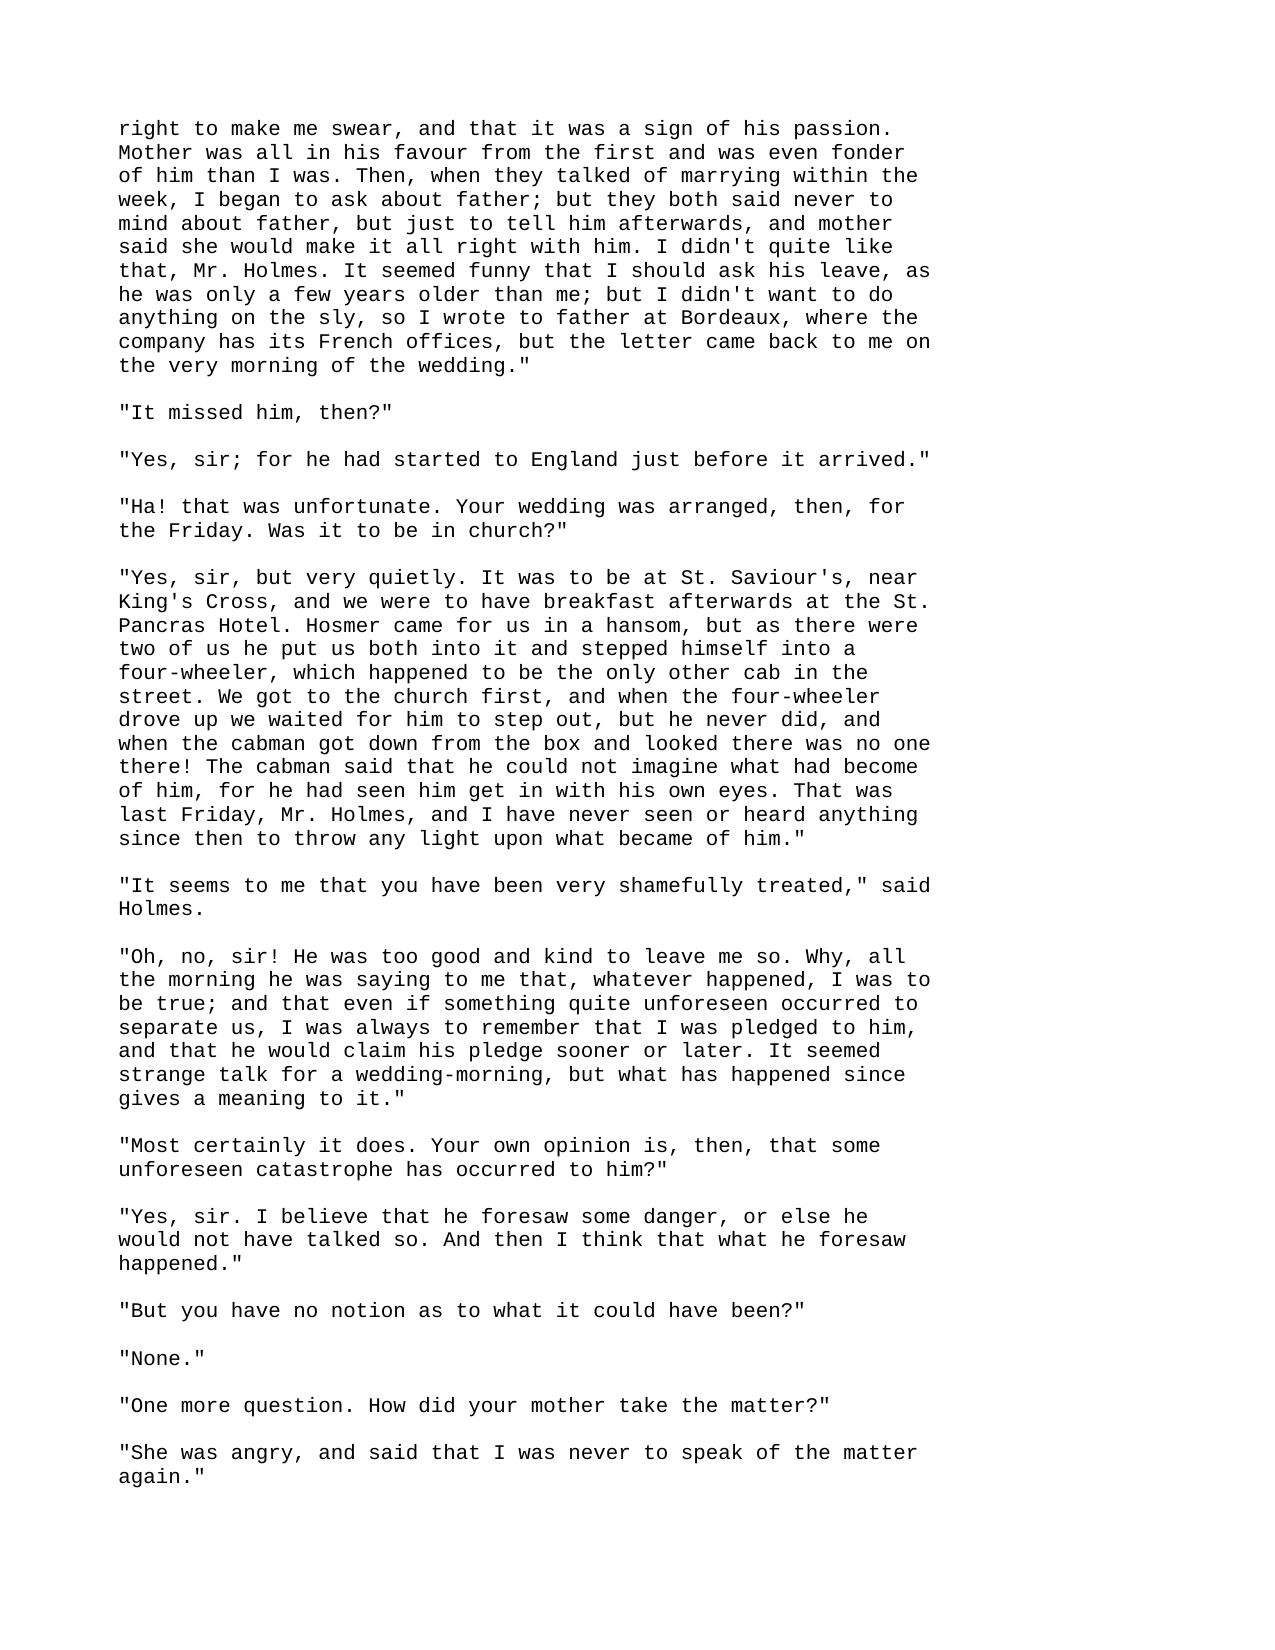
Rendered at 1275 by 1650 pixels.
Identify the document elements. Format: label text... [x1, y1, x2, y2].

text he was only a few years older than me; but I didn't want to do [118, 284, 1157, 307]
text "It seems to me that you have been very shamefully treated," said [118, 875, 1157, 898]
text that, Mr. Holmes. It seemed funny that I should ask his leave, as [118, 260, 1157, 284]
text mind about father, but just to tell him afterwards, and mother [118, 213, 1157, 236]
text "One more question. How did your mother take the matter?" [118, 1395, 1157, 1419]
text "Ha! that was unfortunate. Your wedding was arranged, then, for [118, 496, 1157, 520]
text be true; and that even if something quite unforeseen occurred to [118, 993, 1157, 1017]
text four-wheeler, which happened to be the only other cab in the [118, 662, 1157, 686]
text happened." [118, 1253, 1157, 1277]
text separate us, I was always to remember that I was pledged to him, [118, 1017, 1157, 1040]
text and that he would claim his pledge sooner or later. It seemed [118, 1040, 1157, 1064]
text two of us he put us both into it and stepped himself into a [118, 638, 1157, 662]
text "Yes, sir, but very quietly. It was to be at St. Saviour's, near [118, 567, 1157, 591]
text "Oh, no, sir! He was too good and kind to leave me so. Why, all [118, 946, 1157, 969]
text "Most certainly it does. Your own opinion is, then, that some [118, 1135, 1157, 1158]
text Pancras Hotel. Hosmer came for us in a hansom, but as there were [118, 615, 1157, 638]
text the Friday. Was it to be in church?" [118, 520, 1157, 544]
text again." [118, 1466, 1157, 1489]
text of him, for he had seen him get in with his own eyes. That was [118, 780, 1157, 804]
text when the cabman got down from the box and looked there was no one [118, 733, 1157, 757]
text of him than I was. Then, when they talked of marrying within the [118, 165, 1157, 189]
text King's Cross, and we were to have breakfast afterwards at the St. [118, 591, 1157, 615]
text unforeseen catastrophe has occurred to him?" [118, 1158, 1157, 1182]
text "None." [118, 1348, 1157, 1371]
text "Yes, sir. I believe that he foresaw some danger, or else he [118, 1206, 1157, 1229]
text drove up we waited for him to step out, but he never did, and [118, 709, 1157, 733]
text last Friday, Mr. Holmes, and I have never seen or heard anything [118, 804, 1157, 827]
text Mother was all in his favour from the first and was even fonder [118, 142, 1157, 165]
text "She was angry, and said that I was never to speak of the matter [118, 1442, 1157, 1466]
text "Yes, sir; for he had started to England just before it arrived." [118, 449, 1157, 473]
text "But you have no notion as to what it could have been?" [118, 1300, 1157, 1324]
text strange talk for a wedding-morning, but what has happened since [118, 1064, 1157, 1088]
text there! The cabman said that he could not imagine what had become [118, 757, 1157, 780]
text week, I began to ask about father; but they both said never to [118, 189, 1157, 213]
text street. We got to the church first, and when the four-wheeler [118, 686, 1157, 709]
text company has its French offices, but the letter came back to me on [118, 331, 1157, 354]
text the morning he was saying to me that, whatever happened, I was to [118, 969, 1157, 993]
text would not have talked so. And then I think that what he foresaw [118, 1229, 1157, 1253]
text the very morning of the wedding." [118, 354, 1157, 378]
text Holmes. [118, 898, 1157, 922]
text right to make me swear, and that it was a sign of his passion. [118, 118, 1157, 142]
text said she would make it all right with him. I didn't quite like [118, 236, 1157, 260]
text gives a meaning to it." [118, 1088, 1157, 1111]
text since then to throw any light upon what became of him." [118, 827, 1157, 851]
text anything on the sly, so I wrote to father at Bordeaux, where the [118, 307, 1157, 331]
text "It missed him, then?" [118, 402, 1157, 426]
